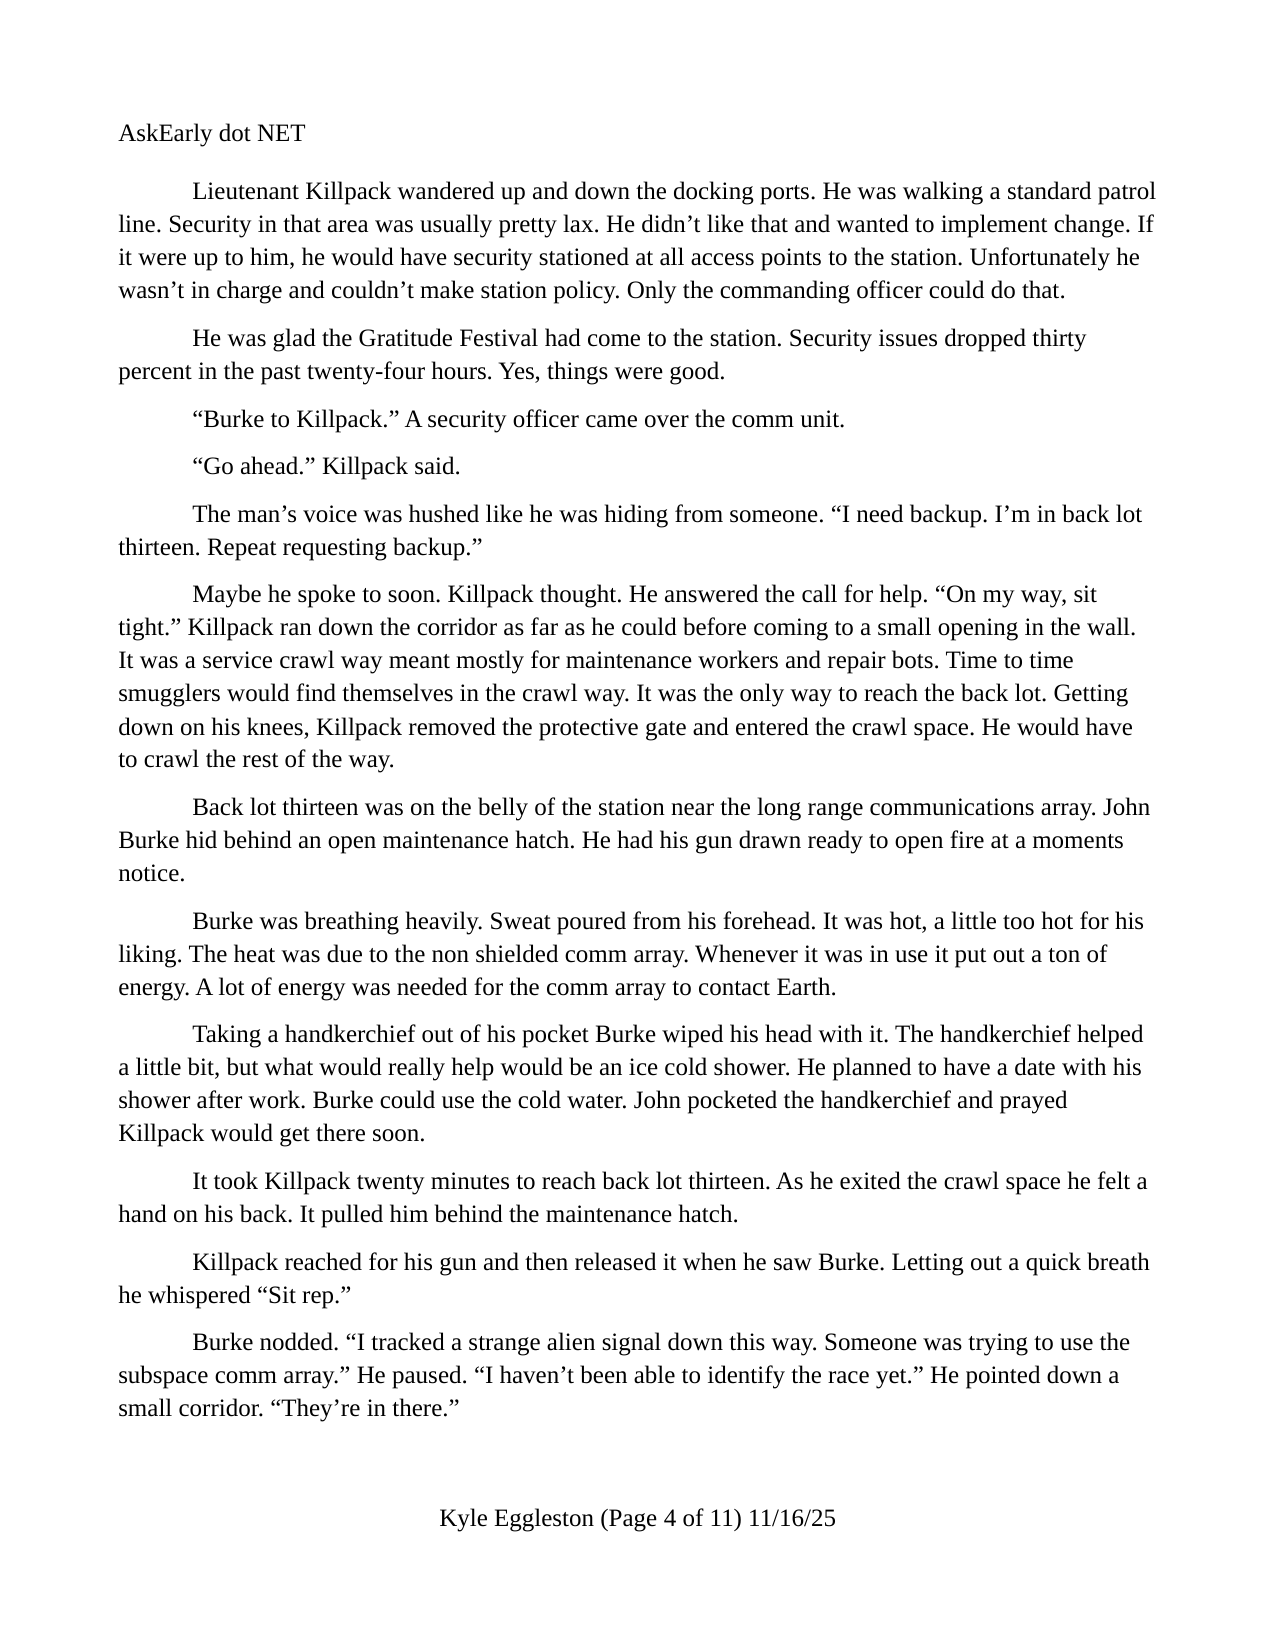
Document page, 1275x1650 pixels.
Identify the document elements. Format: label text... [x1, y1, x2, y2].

text Back lot thirteen was on the belly of the station near the long range communications array. John Burke hid behind an open maintenance hatch. He had his gun drawn ready to open fire at a moments notice. [118, 792, 1157, 887]
text It took Killpack twenty minutes to reach back lot thirteen. As he exited the crawl space he felt a hand on his back. It pulled him behind the maintenance hatch. [118, 1166, 1157, 1228]
text “Go ahead.” Killpack said. [118, 451, 1157, 480]
text Burke was breathing heavily. Sweat poured from his forehead. It was hot, a little too hot for his liking. The heat was due to the non shielded comm array. Whenever it was in use it put out a ton of energy. A lot of energy was needed for the comm array to contact Earth. [118, 906, 1157, 1001]
text Killpack reached for his gun and then released it when he saw Burke. Letting out a quick breath he whispered “Sit rep.” [118, 1247, 1157, 1308]
text He was glad the Gratitude Festival had come to the station. Security issues dropped thirty percent in the past twenty-four hours. Yes, things were good. [118, 323, 1157, 385]
text “Burke to Killpack.” A security officer came over the comm unit. [118, 404, 1157, 432]
text The man’s voice was hushed like he was hiding from someone. “I need backup. I’m in back lot thirteen. Repeat requesting backup.” [118, 499, 1157, 561]
text Maybe he spoke to soon. Killpack thought. He answered the call for help. “On my way, sit tight.” Killpack ran down the corridor as far as he could before coming to a small opening in the wall. It was a service crawl way meant mostly for maintenance workers and repair bots. Time to time smugglers would find themselves in the crawl way. It was the only way to reach the back lot. Getting down on his knees, Killpack removed the protective gate and entered the crawl space. He would have to crawl the rest of the way. [118, 579, 1157, 773]
text Lieutenant Killpack wandered up and down the docking ports. He was walking a standard patrol line. Security in that area was usually pretty lax. He didn’t like that and wanted to implement change. If it were up to him, he would have security stationed at all access points to the station. Unfortunately he wasn’t in charge and couldn’t make station policy. Only the commanding officer could do that. [118, 176, 1157, 304]
text Taking a handkerchief out of his pocket Burke wiped his head with it. The handkerchief helped a little bit, but what would really help would be an ice cold shower. He planned to have a date with his shower after work. Burke could use the cold water. John pocketed the handkerchief and prayed Killpack would get there soon. [118, 1019, 1157, 1147]
text Burke nodded. “I tracked a strange alien signal down this way. Someone was trying to use the subspace comm array.” He paused. “I haven’t been able to identify the race yet.” He pointed down a small corridor. “They’re in there.” [118, 1327, 1157, 1422]
